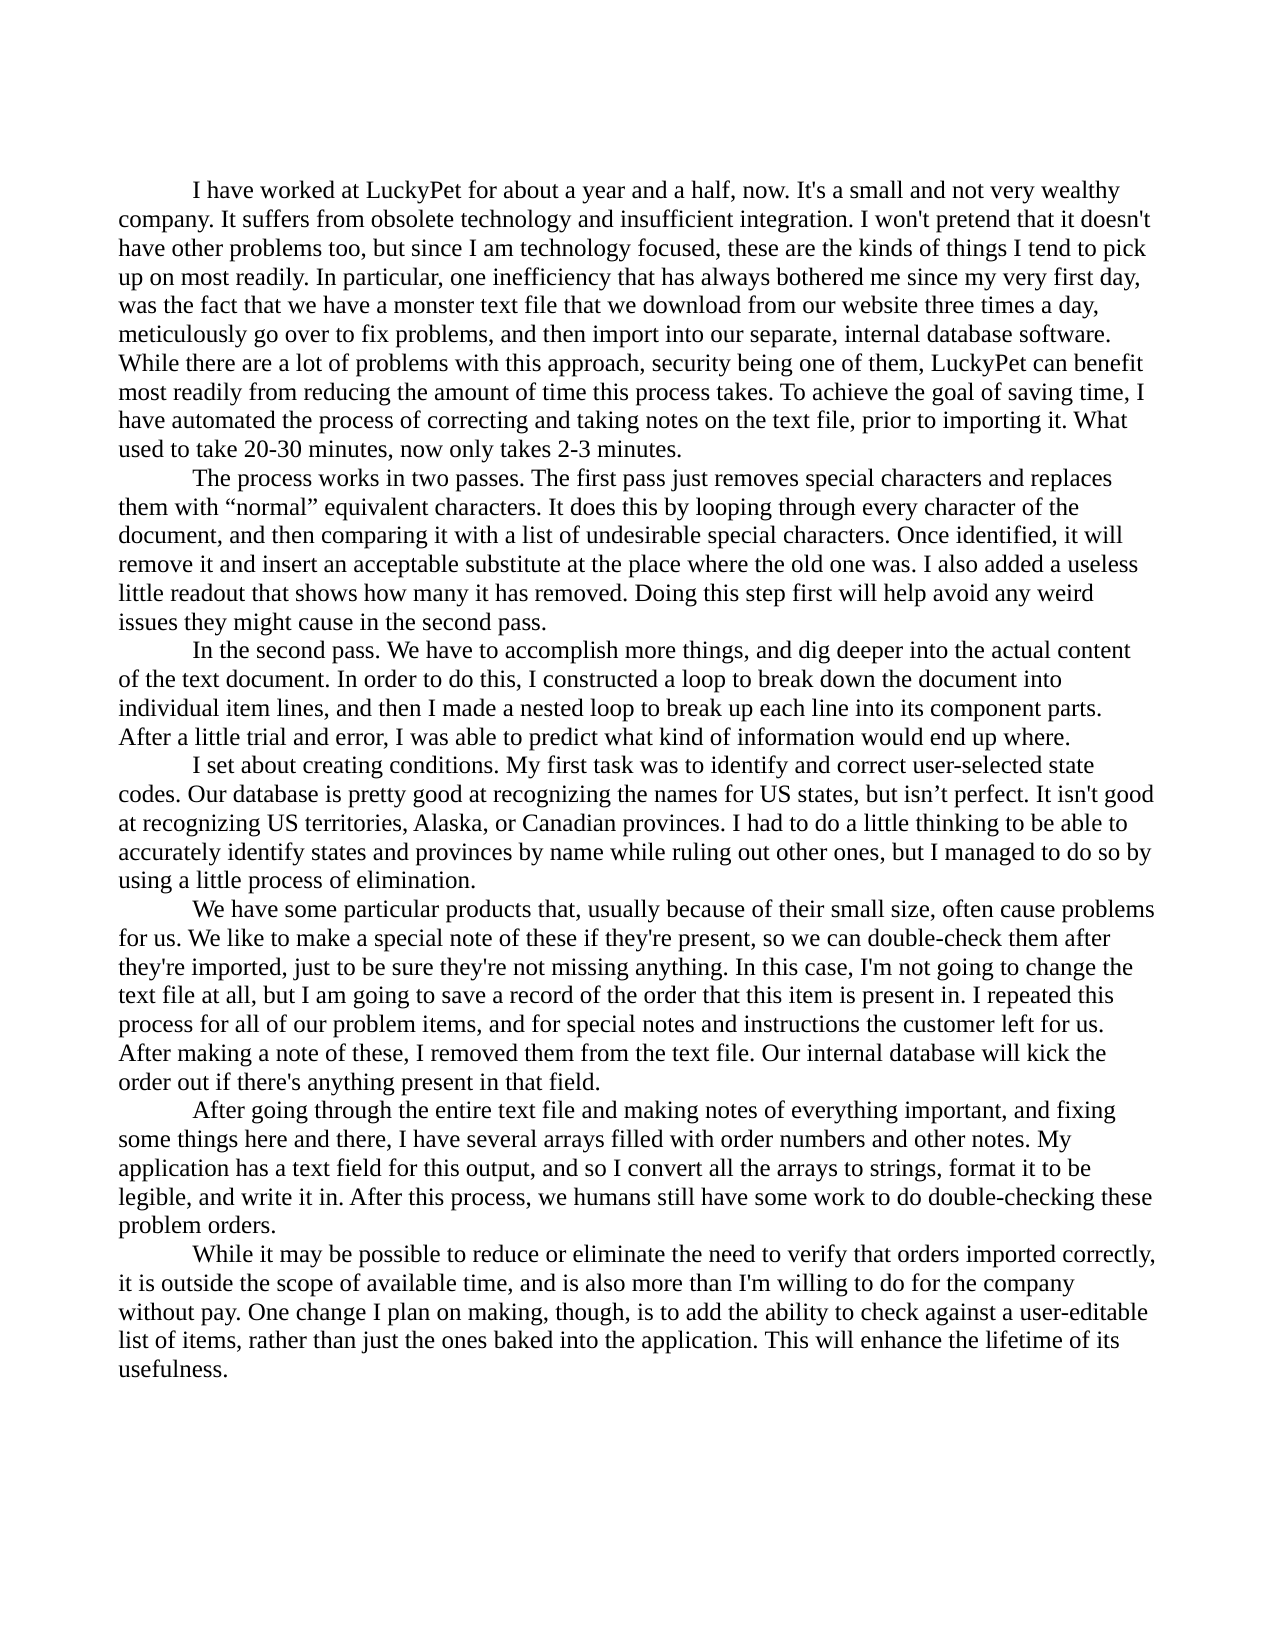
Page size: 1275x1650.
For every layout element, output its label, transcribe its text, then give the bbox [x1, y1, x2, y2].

text I set about creating conditions. My first task was to identify and correct user-selected state codes. Our database is pretty good at recognizing the names for US states, but isn’t perfect. It isn't good at recognizing US territories, Alaska, or Canadian provinces. I had to do a little thinking to be able to accurately identify states and provinces by name while ruling out other ones, but I managed to do so by using a little process of elimination. [118, 751, 1157, 894]
text After going through the entire text file and making notes of everything important, and fixing some things here and there, I have several arrays filled with order numbers and other notes. My application has a text field for this output, and so I convert all the arrays to strings, format it to be legible, and write it in. After this process, we humans still have some work to do double-checking these problem orders. [118, 1096, 1157, 1239]
text I have worked at LuckyPet for about a year and a half, now. It's a small and not very wealthy company. It suffers from obsolete technology and insufficient integration. I won't pretend that it doesn't have other problems too, but since I am technology focused, these are the kinds of things I tend to pick up on most readily. In particular, one inefficiency that has always bothered me since my very first day, was the fact that we have a monster text file that we download from our website three times a day, meticulously go over to fix problems, and then import into our separate, internal database software. While there are a lot of problems with this approach, security being one of them, LuckyPet can benefit most readily from reducing the amount of time this process takes. To achieve the goal of saving time, I have automated the process of correcting and taking notes on the text file, prior to importing it. What used to take 20-30 minutes, now only takes 2-3 minutes. [118, 176, 1157, 463]
text In the second pass. We have to accomplish more things, and dig deeper into the actual content of the text document. In order to do this, I constructed a loop to break down the document into individual item lines, and then I made a nested loop to break up each line into its component parts. After a little trial and error, I was able to predict what kind of information would end up where. [118, 636, 1157, 751]
text We have some particular products that, usually because of their small size, often cause problems for us. We like to make a special note of these if they're present, so we can double-check them after they're imported, just to be sure they're not missing anything. In this case, I'm not going to change the text file at all, but I am going to save a record of the order that this item is present in. I repeated this process for all of our problem items, and for special notes and instructions the customer left for us. After making a note of these, I removed them from the text file. Our internal database will kick the order out if there's anything present in that field. [118, 894, 1157, 1096]
text The process works in two passes. The first pass just removes special characters and replaces them with “normal” equivalent characters. It does this by looping through every character of the document, and then comparing it with a list of undesirable special characters. Once identified, it will remove it and insert an acceptable substitute at the place where the old one was. I also added a useless little readout that shows how many it has removed. Doing this step first will help avoid any weird issues they might cause in the second pass. [118, 463, 1157, 636]
text While it may be possible to reduce or eliminate the need to verify that orders imported correctly, it is outside the scope of available time, and is also more than I'm willing to do for the company without pay. One change I plan on making, though, is to add the ability to check against a user-editable list of items, rather than just the ones baked into the application. This will enhance the lifetime of its usefulness. [118, 1239, 1157, 1383]
